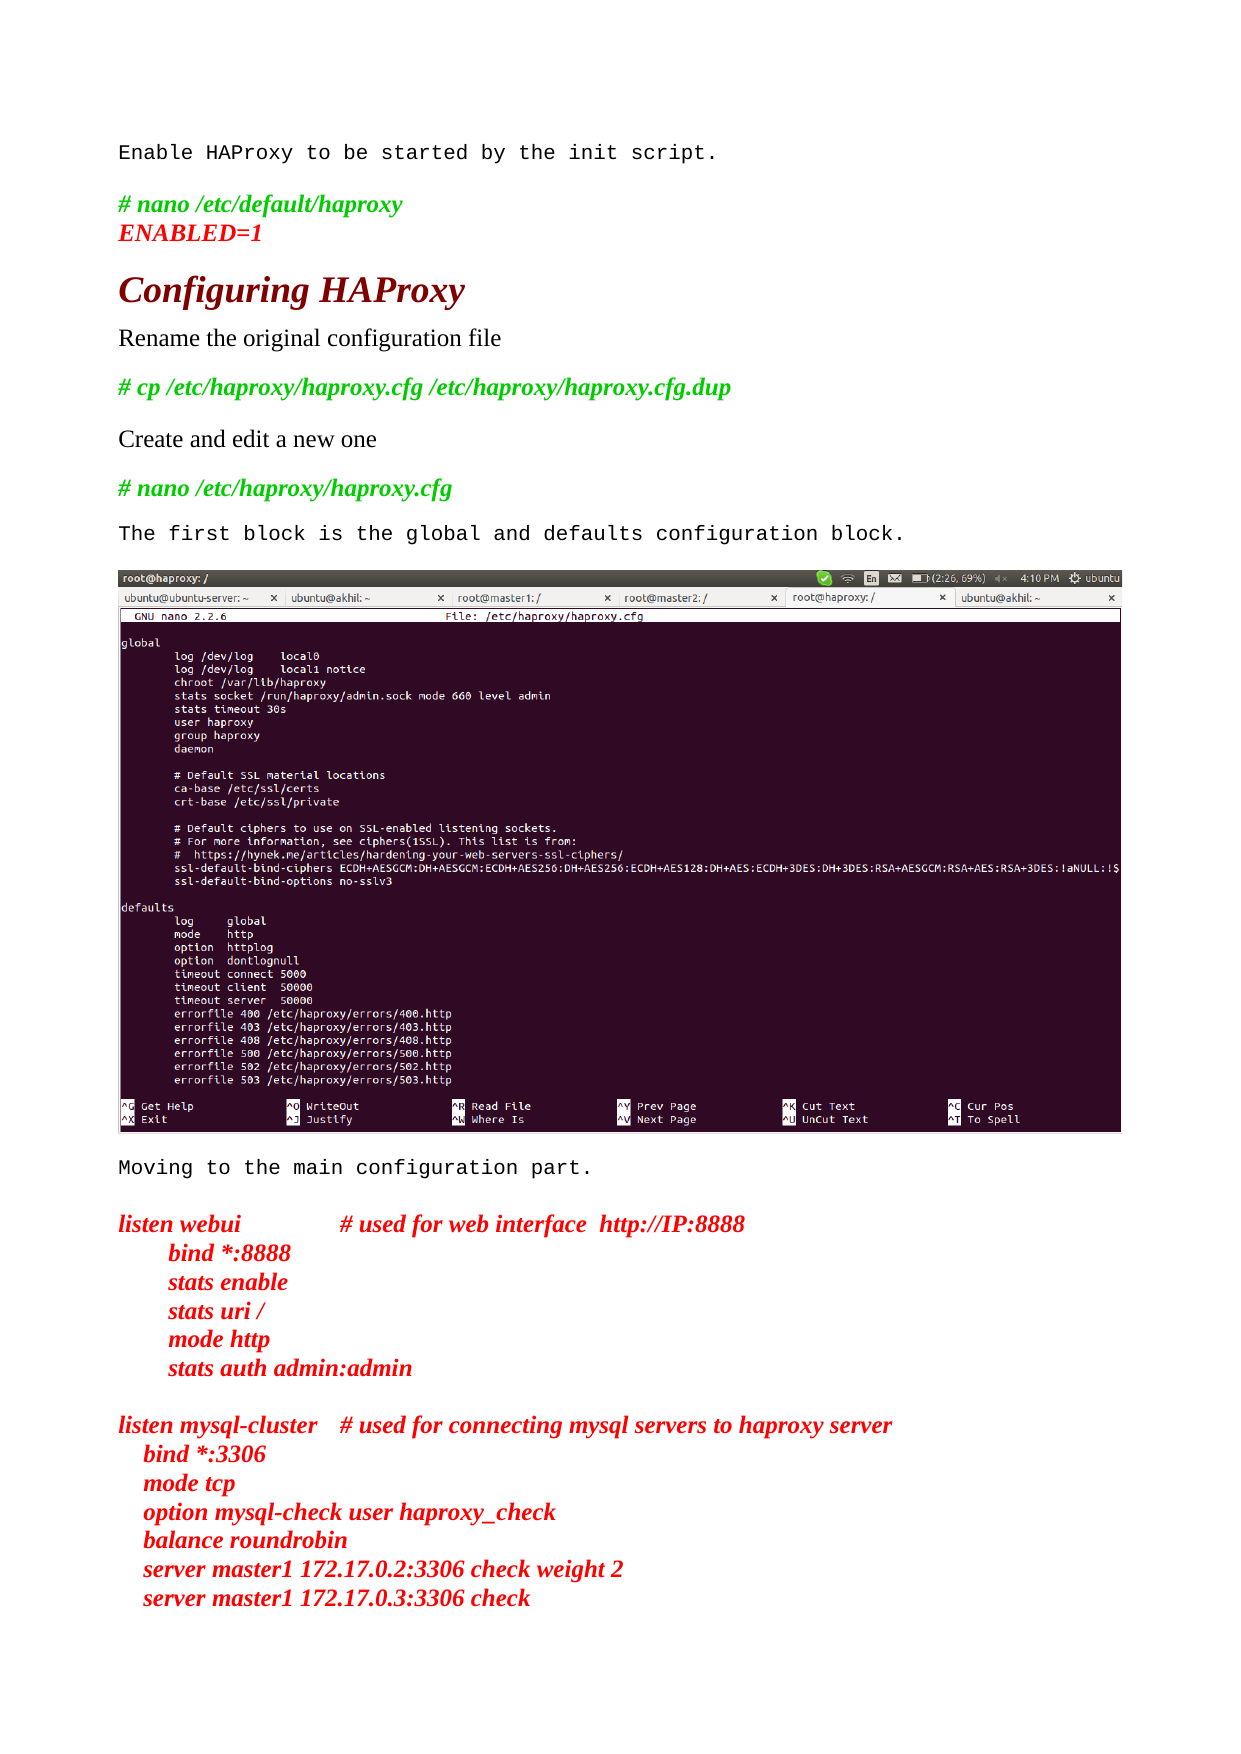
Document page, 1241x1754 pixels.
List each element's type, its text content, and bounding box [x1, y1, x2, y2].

text # cp /etc/haproxy/haproxy.cfg /etc/haproxy/haproxy.cfg.dup [118, 372, 1122, 401]
text Rename the original configuration file [118, 323, 1122, 352]
picture [118, 570, 1123, 1134]
text Create and edit a new one [118, 424, 1122, 453]
text server master1 172.17.0.3:3306 check [118, 1583, 1122, 1612]
text # nano /etc/default/haproxy [118, 189, 1122, 218]
text bind *:3306 [118, 1439, 1122, 1468]
text stats enable [118, 1267, 1122, 1296]
text server master1 172.17.0.2:3306 check weight 2 [118, 1554, 1122, 1583]
text stats auth admin:admin [118, 1353, 1122, 1382]
text Moving to the main configuration part. [118, 1157, 1122, 1181]
text Enable HAProxy to be started by the init script. [118, 142, 1122, 165]
text # nano /etc/haproxy/haproxy.cfg [118, 473, 1122, 502]
text stats uri / [118, 1296, 1122, 1324]
text ENABLED=1 [118, 218, 1122, 247]
text listen webui # used for web interface http://IP:8888 [118, 1209, 1122, 1238]
subtitle Configuring HAProxy [118, 267, 1122, 311]
text balance roundrobin [118, 1525, 1122, 1554]
text The first block is the global and defaults configuration block. [118, 523, 1122, 546]
text mode http [118, 1324, 1122, 1353]
text listen mysql-cluster # used for connecting mysql servers to haproxy server [118, 1410, 1122, 1439]
text mode tcp [118, 1468, 1122, 1497]
text bind *:8888 [118, 1238, 1122, 1267]
text option mysql-check user haproxy_check [118, 1497, 1122, 1525]
